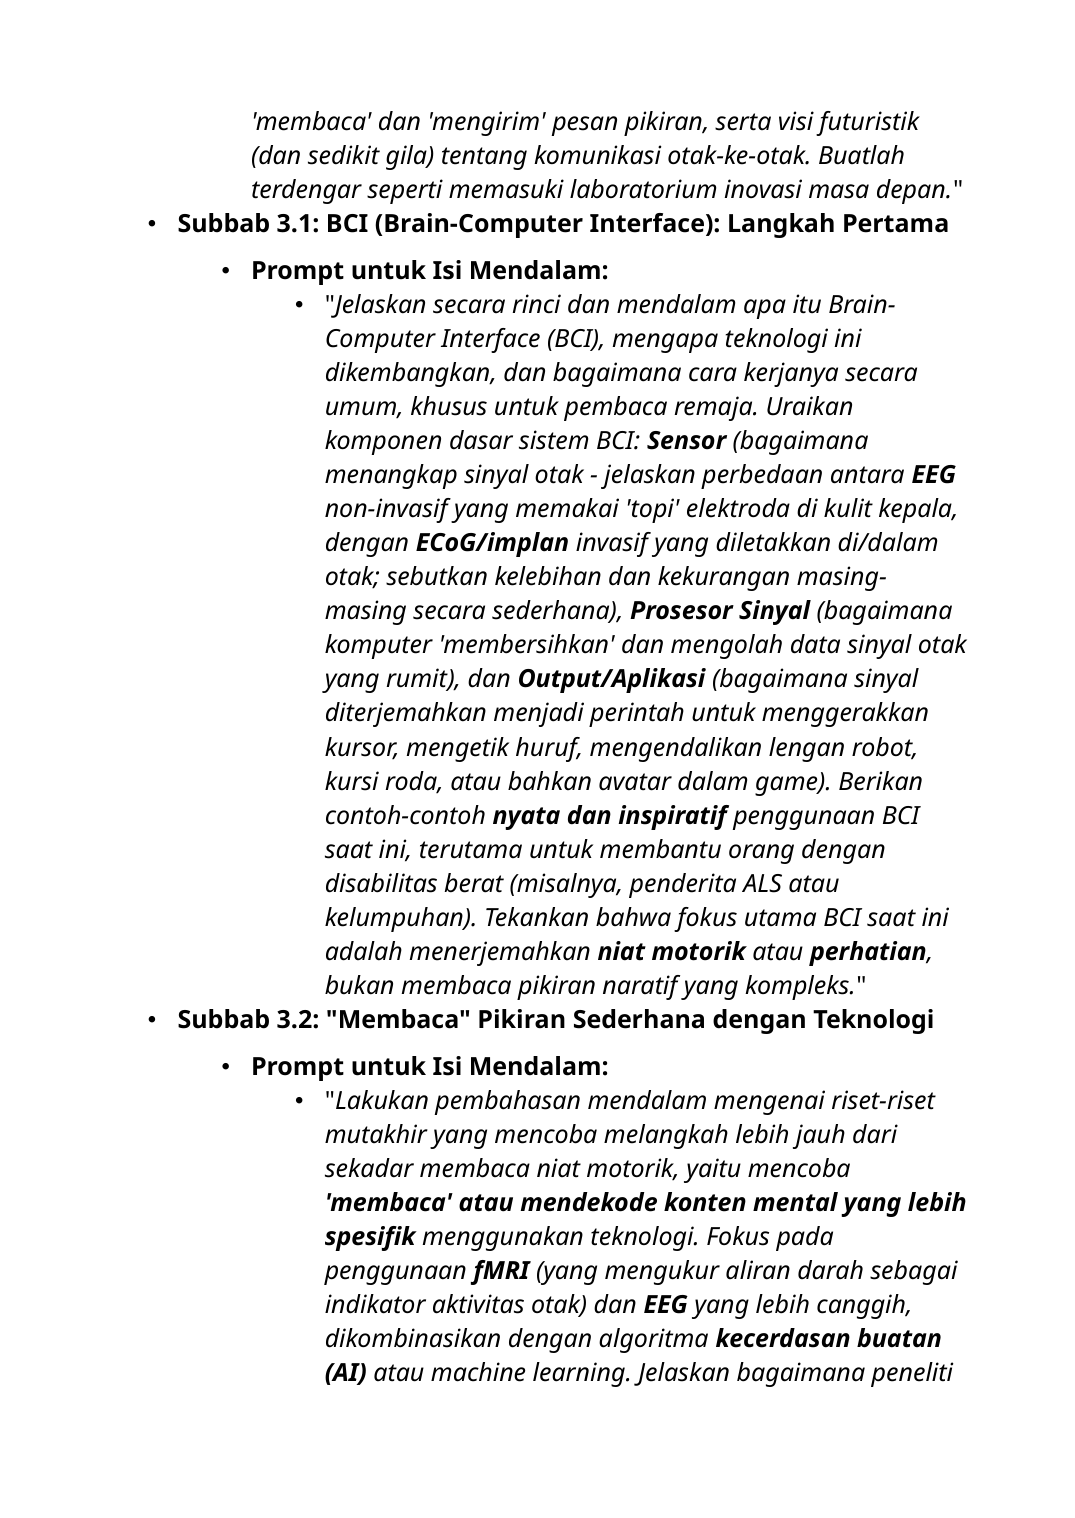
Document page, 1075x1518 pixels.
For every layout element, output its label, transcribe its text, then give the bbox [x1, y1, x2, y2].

list "Lakukan pembahasan mendalam mengenai riset-riset mutakhir yang mencoba melangkah lebih jauh dari sekadar membaca niat motorik, yaitu mencoba 'membaca' atau mendekode konten mental yang lebih spesifik menggunakan teknologi. Fokus pada penggunaan fMRI (yang mengukur aliran darah sebagai indikator aktivitas otak) dan EEG yang lebih canggih, dikombinasikan dengan algoritma kecerdasan buatan (AI) atau machine learning. Jelaskan bagaimana peneliti [295, 1082, 971, 1389]
list Prompt untuk Isi Mendalam: [221, 1048, 971, 1082]
list 'membaca' dan 'mengirim' pesan pikiran, serta visi futuristik (dan sedikit gila) tentang komunikasi otak-ke-otak. Buatlah terdengar seperti memasuki laboratorium inovasi masa depan." [221, 103, 971, 206]
list Subbab 3.1: BCI (Brain-Computer Interface): Langkah Pertama [148, 206, 971, 240]
list Subbab 3.2: "Membaca" Pikiran Sederhana dengan Teknologi [148, 1002, 971, 1036]
list "Jelaskan secara rinci dan mendalam apa itu Brain-Computer Interface (BCI), mengapa teknologi ini dikembangkan, dan bagaimana cara kerjanya secara umum, khusus untuk pembaca remaja. Uraikan komponen dasar sistem BCI: Sensor (bagaimana menangkap sinyal otak - jelaskan perbedaan antara EEG non-invasif yang memakai 'topi' elektroda di kulit kepala, dengan ECoG/implan invasif yang diletakkan di/dalam otak; sebutkan kelebihan dan kekurangan masing-masing secara sederhana), Prosesor Sinyal (bagaimana komputer 'membersihkan' dan mengolah data sinyal otak yang rumit), dan Output/Aplikasi (bagaimana sinyal diterjemahkan menjadi perintah untuk menggerakkan kursor, mengetik huruf, mengendalikan lengan robot, kursi roda, atau bahkan avatar dalam game). Berikan contoh-contoh nyata dan inspiratif penggunaan BCI saat ini, terutama untuk membantu orang dengan disabilitas berat (misalnya, penderita ALS atau kelumpuhan). Tekankan bahwa fokus utama BCI saat ini adalah menerjemahkan niat motorik atau perhatian, bukan membaca pikiran naratif yang kompleks." [295, 286, 971, 1002]
list Prompt untuk Isi Mendalam: [221, 252, 971, 286]
